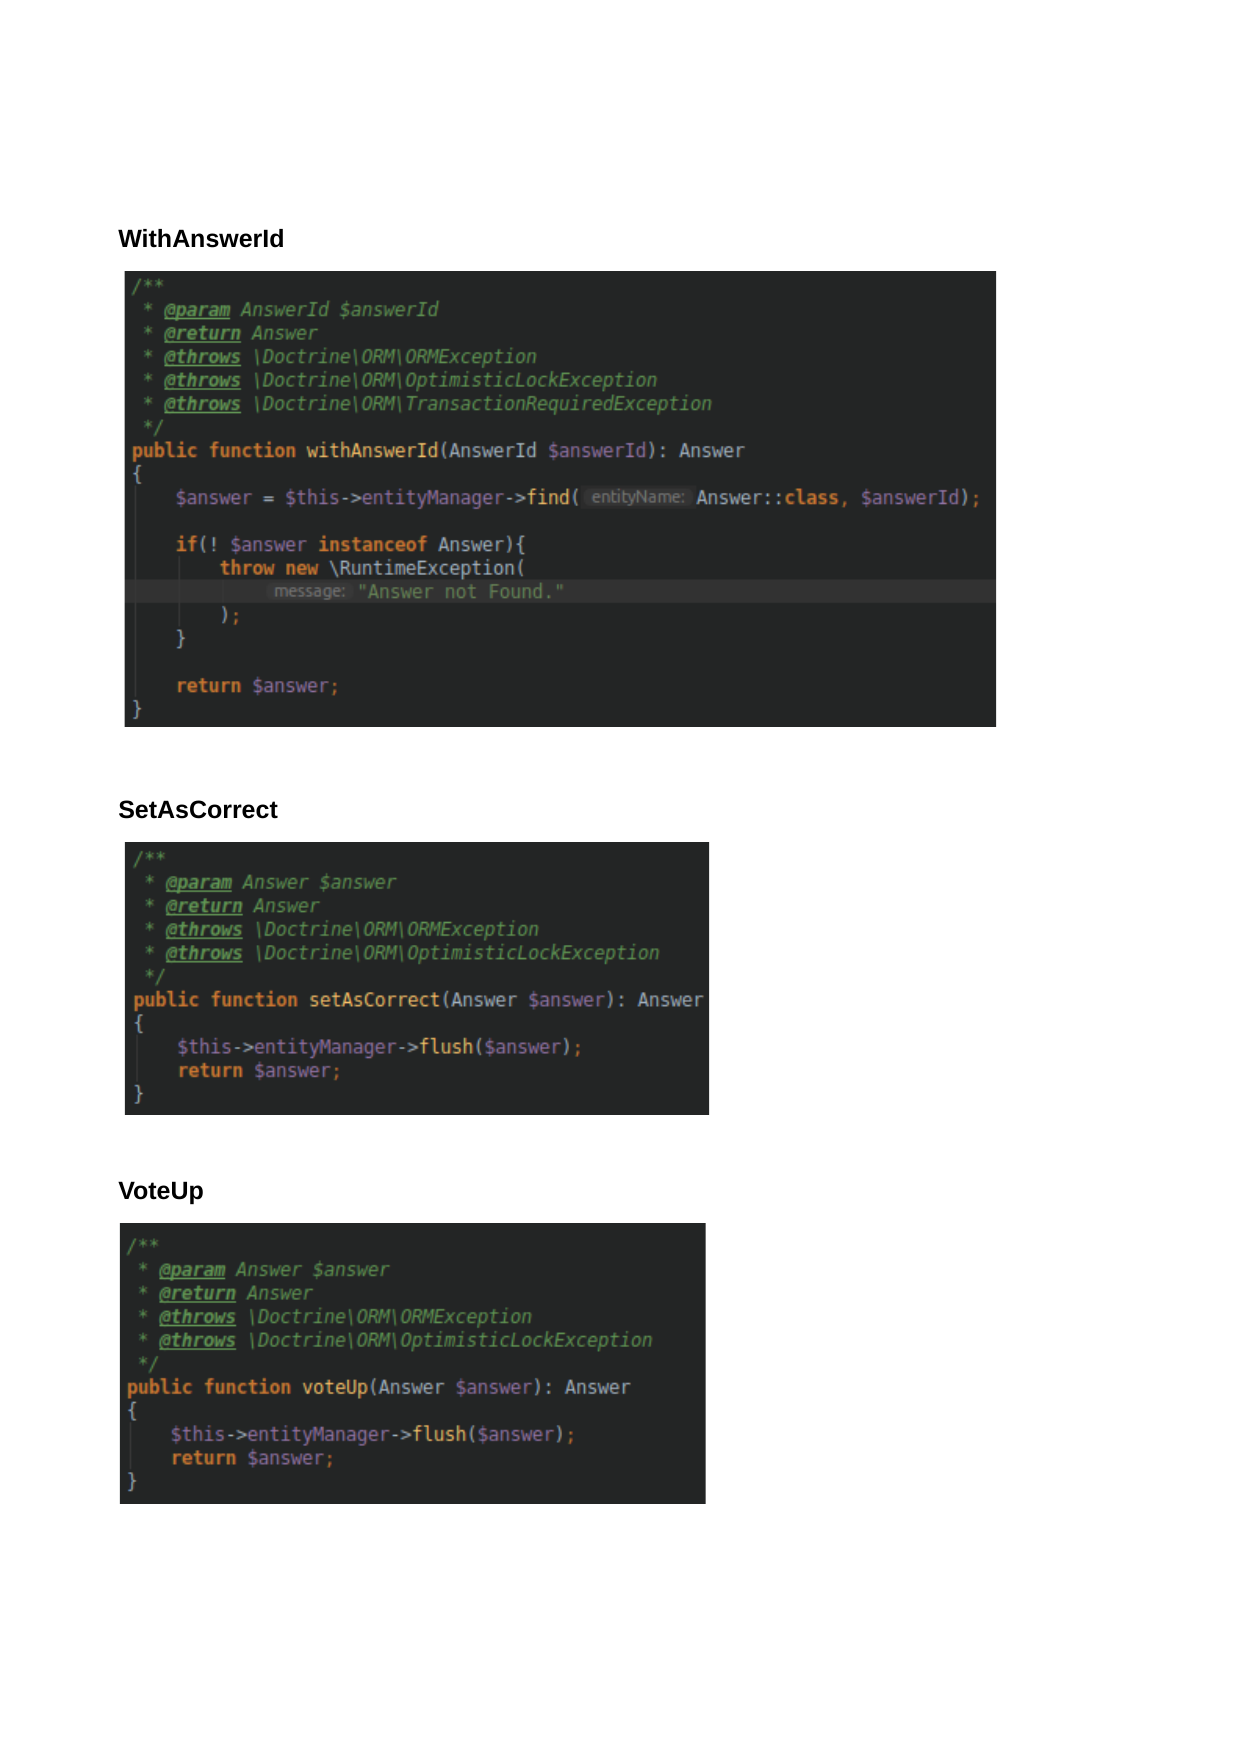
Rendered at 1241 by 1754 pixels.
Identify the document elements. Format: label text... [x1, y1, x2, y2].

text WithAnswerId [118, 224, 1122, 253]
picture [119, 1223, 706, 1504]
text VoteUp [118, 1176, 1122, 1205]
text SetAsCorrect [118, 795, 1122, 824]
picture [124, 842, 710, 1115]
picture [124, 271, 997, 727]
